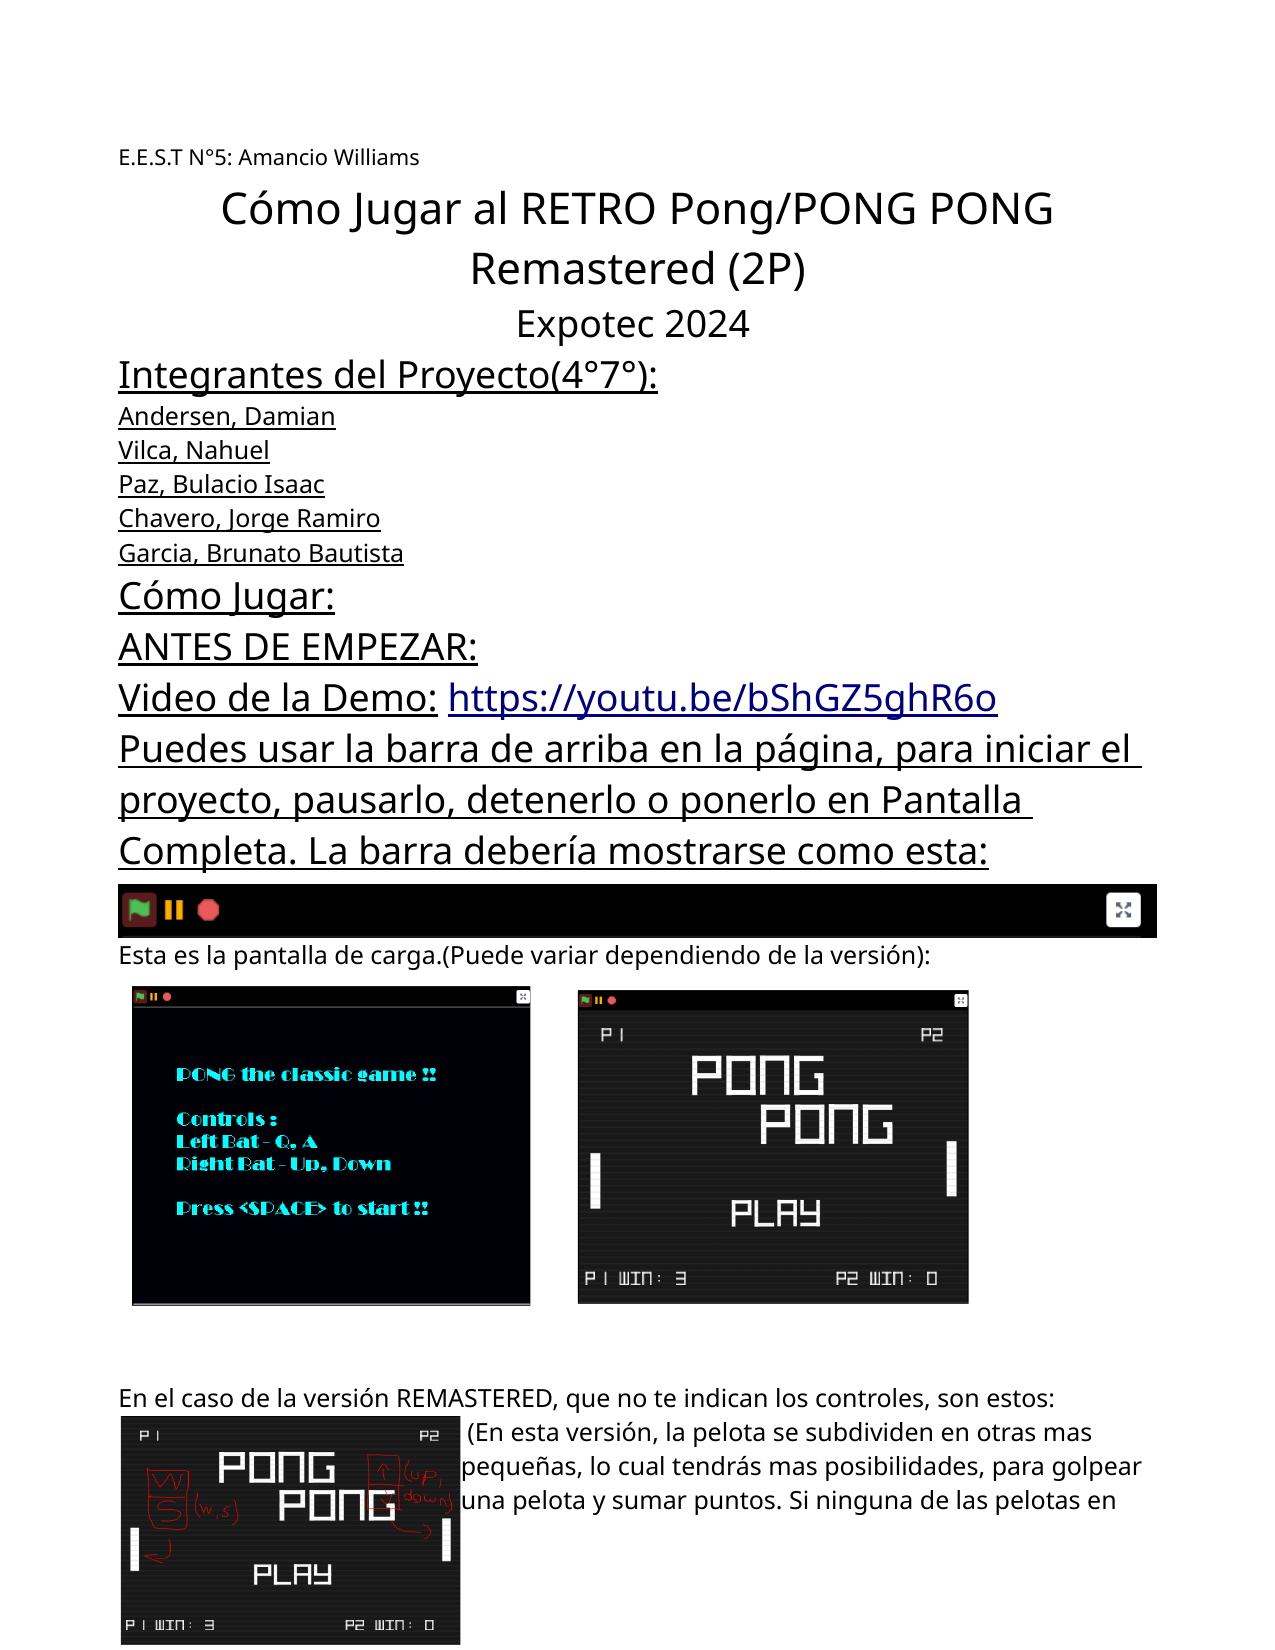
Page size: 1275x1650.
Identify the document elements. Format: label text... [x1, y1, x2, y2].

text Cómo Jugar: [118, 569, 1157, 620]
text Integrantes del Proyecto(4°7°): [118, 348, 1157, 399]
text Paz, Bulacio Isaac [118, 467, 1157, 501]
text [118, 876, 1157, 884]
text (En esta versión, la pelota se subdividen en otras mas pequeñas, lo cual tendrás mas posibilidades, para golpear una pelota y sumar puntos. Si ninguna de las pelotas en [118, 1415, 1157, 1517]
text Garcia, Brunato Bautista [118, 535, 1157, 569]
text En el caso de la versión REMASTERED, que no te indican los controles, son estos: [118, 1381, 1157, 1415]
text Puedes usar la barra de arriba en la página, para iniciar el proyecto, pausarlo, detenerlo o ponerlo en Pantalla Completa. La barra debería mostrarse como esta: [118, 722, 1157, 876]
text Vilca, Nahuel [118, 433, 1157, 467]
picture [120, 1416, 461, 1645]
text Cómo Jugar al RETRO Pong/PONG PONG Remastered (2P) [118, 178, 1157, 297]
picture [577, 990, 969, 1304]
picture [132, 986, 531, 1306]
text Expotec 2024 [118, 297, 1157, 348]
text Esta es la pantalla de carga.(Puede variar dependiendo de la versión): [118, 938, 1157, 972]
picture [118, 884, 1157, 938]
text ANTES DE EMPEZAR: Video de la Demo: https://youtu.be/bShGZ5ghR6o [118, 620, 1157, 722]
text E.E.S.T N°5: Amancio Williams [118, 118, 1157, 178]
text Andersen, Damian [118, 399, 1157, 433]
text Chavero, Jorge Ramiro [118, 501, 1157, 535]
